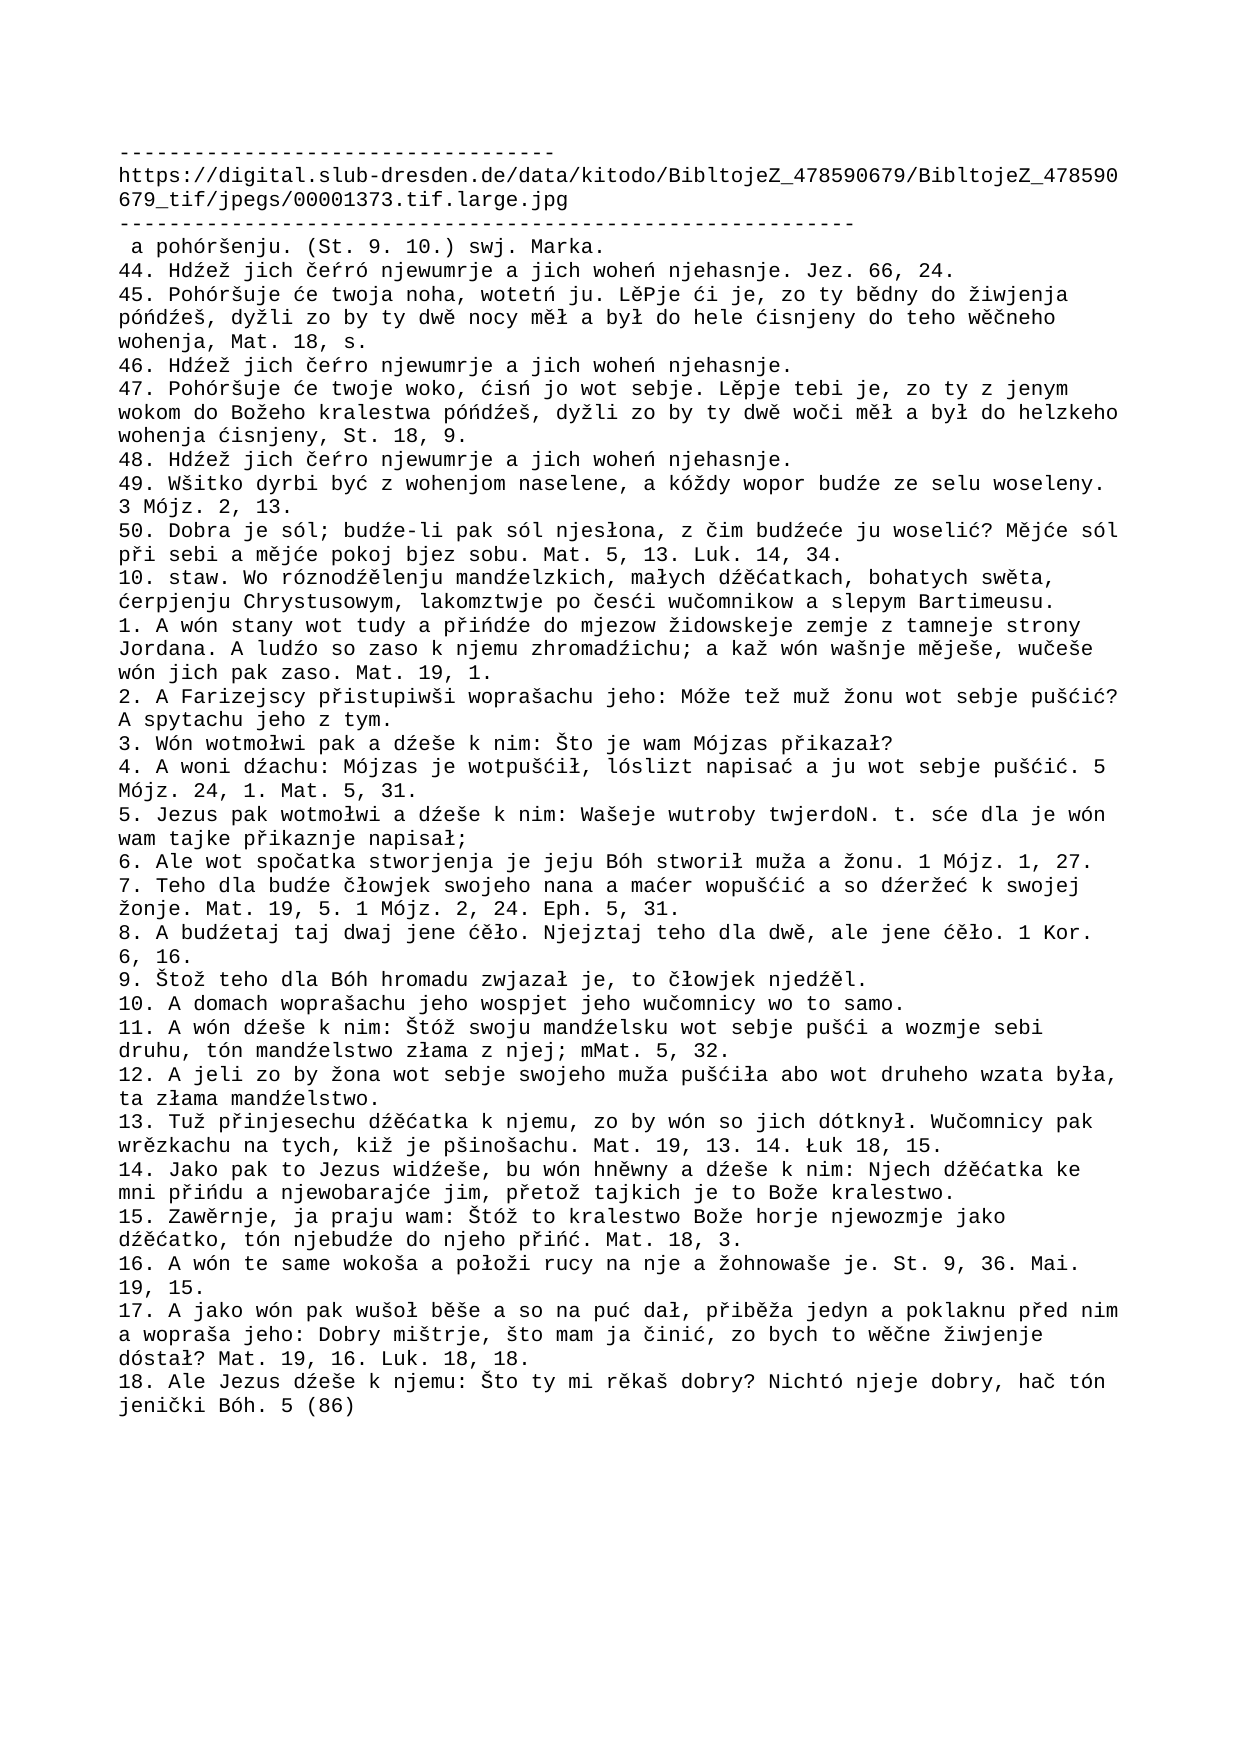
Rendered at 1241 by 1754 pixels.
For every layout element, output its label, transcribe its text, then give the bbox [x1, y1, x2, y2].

text a pohóršenju. (St. 9. 10.) swj. Marka. [118, 236, 1122, 260]
text ----------------------------------- https://digital.slub-dresden.de/data/kitodo/BibltojeZ_478590679/BibltojeZ_478590679_tif/jpegs/00001373.tif.large.jpg ----------------------------------------------------------- [118, 142, 1122, 236]
text 48. Hdźež jich čeŕro njewumrje a jich woheń njehasnje. [118, 449, 1122, 473]
text 10. staw. Wo róznodźělenju mandźelzkich, małych dźěćatkach, bohatych swěta, ćerpjenju Chrystusowym, lakomztwje po česći wučomnikow a slepym Bartimeusu. [118, 567, 1122, 615]
text 45. Pohóršuje će twoja noha, wotetń ju. LěPje ći je, zo ty bědny do žiwjenja póńdźeš, dyžli zo by ty dwě nocy měł a był do hele ćisnjeny do teho wěčneho wohenja, Mat. 18, s. [118, 284, 1122, 354]
text 11. A wón dźeše k nim: Štóž swoju mandźelsku wot sebje pušći a wozmje sebi druhu, tón mandźelstwo złama z njej; mMat. 5, 32. [118, 1017, 1122, 1064]
text 49. Wšitko dyrbi być z wohenjom naselene, a kóždy wopor budźe ze selu woseleny. 3 Mójz. 2, 13. [118, 473, 1122, 520]
text 9. Štož teho dla Bóh hromadu zwjazał je, to čłowjek njedźěl. [118, 969, 1122, 993]
text 4. A woni dźachu: Mójzas je wotpušćił, lóslizt napisać a ju wot sebje pušćić. 5 Mójz. 24, 1. Mat. 5, 31. [118, 757, 1122, 804]
text 14. Jako pak to Jezus widźeše, bu wón hněwny a dźeše k nim: Njech dźěćatka ke mni přińdu a njewobarajće jim, přetož tajkich je to Bože kralestwo. [118, 1158, 1122, 1206]
text 18. Ale Jezus dźeše k njemu: Što ty mi rěkaš dobry? Nichtó njeje dobry, hač tón jenički Bóh. 5 (86) [118, 1371, 1122, 1419]
text 8. A budźetaj taj dwaj jene ćěło. Njejztaj teho dla dwě, ale jene ćěło. 1 Kor. 6, 16. [118, 922, 1122, 969]
text 47. Pohóršuje će twoje woko, ćisń jo wot sebje. Lěpje tebi je, zo ty z jenym wokom do Božeho kralestwa póńdźeš, dyžli zo by ty dwě woči měł a był do helzkeho wohenja ćisnjeny, St. 18, 9. [118, 378, 1122, 449]
text 2. A Farizejscy přistupiwši woprašachu jeho: Móže tež muž žonu wot sebje pušćić? A spytachu jeho z tym. [118, 686, 1122, 733]
text 10. A domach woprašachu jeho wospjet jeho wučomnicy wo to samo. [118, 993, 1122, 1017]
text 12. A jeli zo by žona wot sebje swojeho muža pušćiła abo wot druheho wzata była, ta złama mandźelstwo. [118, 1064, 1122, 1111]
text 7. Teho dla budźe čłowjek swojeho nana a maćer wopušćić a so dźeržeć k swojej žonje. Mat. 19, 5. 1 Mójz. 2, 24. Eph. 5, 31. [118, 875, 1122, 922]
text 13. Tuž přinjesechu dźěćatka k njemu, zo by wón so jich dótknył. Wučomnicy pak wrězkachu na tych, kiž je pšinošachu. Mat. 19, 13. 14. Łuk 18, 15. [118, 1111, 1122, 1158]
text 44. Hdźež jich čeŕró njewumrje a jich woheń njehasnje. Jez. 66, 24. [118, 260, 1122, 284]
text 6. Ale wot spočatka stworjenja je jeju Bóh stworił muža a žonu. 1 Mójz. 1, 27. [118, 851, 1122, 875]
text 50. Dobra je sól; budźe-li pak sól njesłona, z čim budźeće ju woselić? Mějće sól při sebi a mějće pokoj bjez sobu. Mat. 5, 13. Luk. 14, 34. [118, 520, 1122, 567]
text 46. Hdźež jich čeŕro njewumrje a jich woheń njehasnje. [118, 354, 1122, 378]
text 3. Wón wotmołwi pak a dźeše k nim: Što je wam Mójzas přikazał? [118, 733, 1122, 757]
text 1. A wón stany wot tudy a přińdźe do mjezow židowskeje zemje z tamneje strony Jordana. A ludźo so zaso k njemu zhromadźichu; a kaž wón wašnje měješe, wučeše wón jich pak zaso. Mat. 19, 1. [118, 615, 1122, 686]
text 5. Jezus pak wotmołwi a dźeše k nim: Wašeje wutroby twjerdoN. t. sće dla je wón wam tajke přikaznje napisał; [118, 804, 1122, 851]
text 17. A jako wón pak wušoł běše a so na puć dał, přiběža jedyn a poklaknu před nim a wopraša jeho: Dobry mištrje, što mam ja činić, zo bych to wěčne žiwjenje dóstał? Mat. 19, 16. Luk. 18, 18. [118, 1300, 1122, 1371]
text 15. Zawěrnje, ja praju wam: Štóž to kralestwo Bože horje njewozmje jako dźěćatko, tón njebudźe do njeho přińć. Mat. 18, 3. [118, 1206, 1122, 1253]
text 16. A wón te same wokoša a połoži rucy na nje a žohnowaše je. St. 9, 36. Mai. 19, 15. [118, 1253, 1122, 1300]
